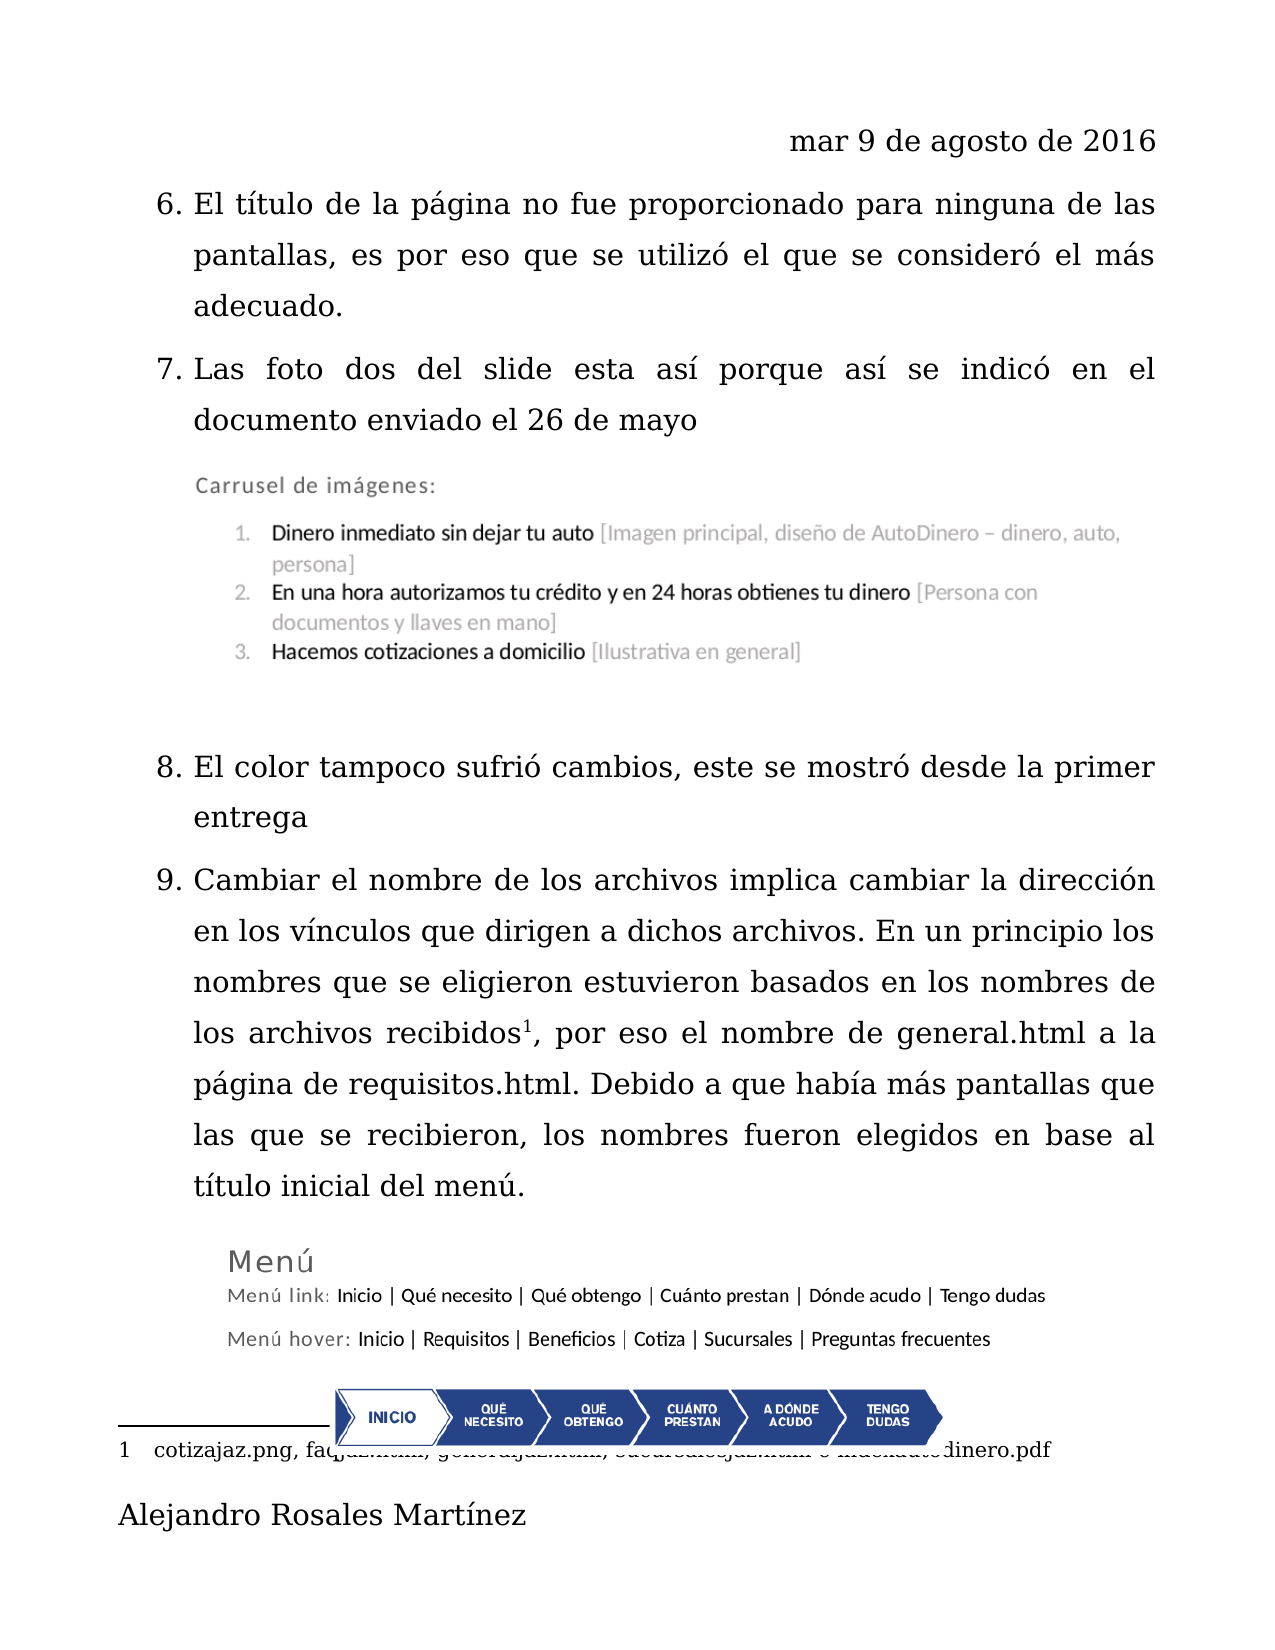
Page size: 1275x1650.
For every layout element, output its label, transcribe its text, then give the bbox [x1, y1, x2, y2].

list El título de la página no fue proporcionado para ninguna de las pantallas, es por eso que se utilizó el que se consideró el más adecuado. [156, 187, 1157, 323]
list cotizajaz.png, faqjaz.html, generaljaz.html, sucursalesjaz.html e indexautodinero.pdf [118, 1438, 338, 1462]
picture [220, 1243, 1055, 1352]
list Cambiar el nombre de los archivos implica cambiar la dirección en los vínculos que dirigen a dichos archivos. En un principio los nombres que se eligieron estuvieron basados en los nombres de los archivos recibidos, por eso el nombre de general.html a la página de requisitos.html. Debido a que había más pantallas que las que se recibieron, los nombres fueron elegidos en base al título inicial del menú. [156, 864, 1157, 1203]
list Las foto dos del slide esta así porque así se indicó en el documento enviado el 26 de mayo [156, 352, 1157, 437]
list cotizajaz.png, faqjaz.html, generaljaz.html, sucursalesjaz.html e indexautodinero.pdf [729, 1438, 1157, 1462]
picture [186, 465, 1133, 671]
list El color tampoco sufrió cambios, este se mostró desde la primer entrega [156, 750, 1157, 835]
picture [329, 1373, 946, 1455]
